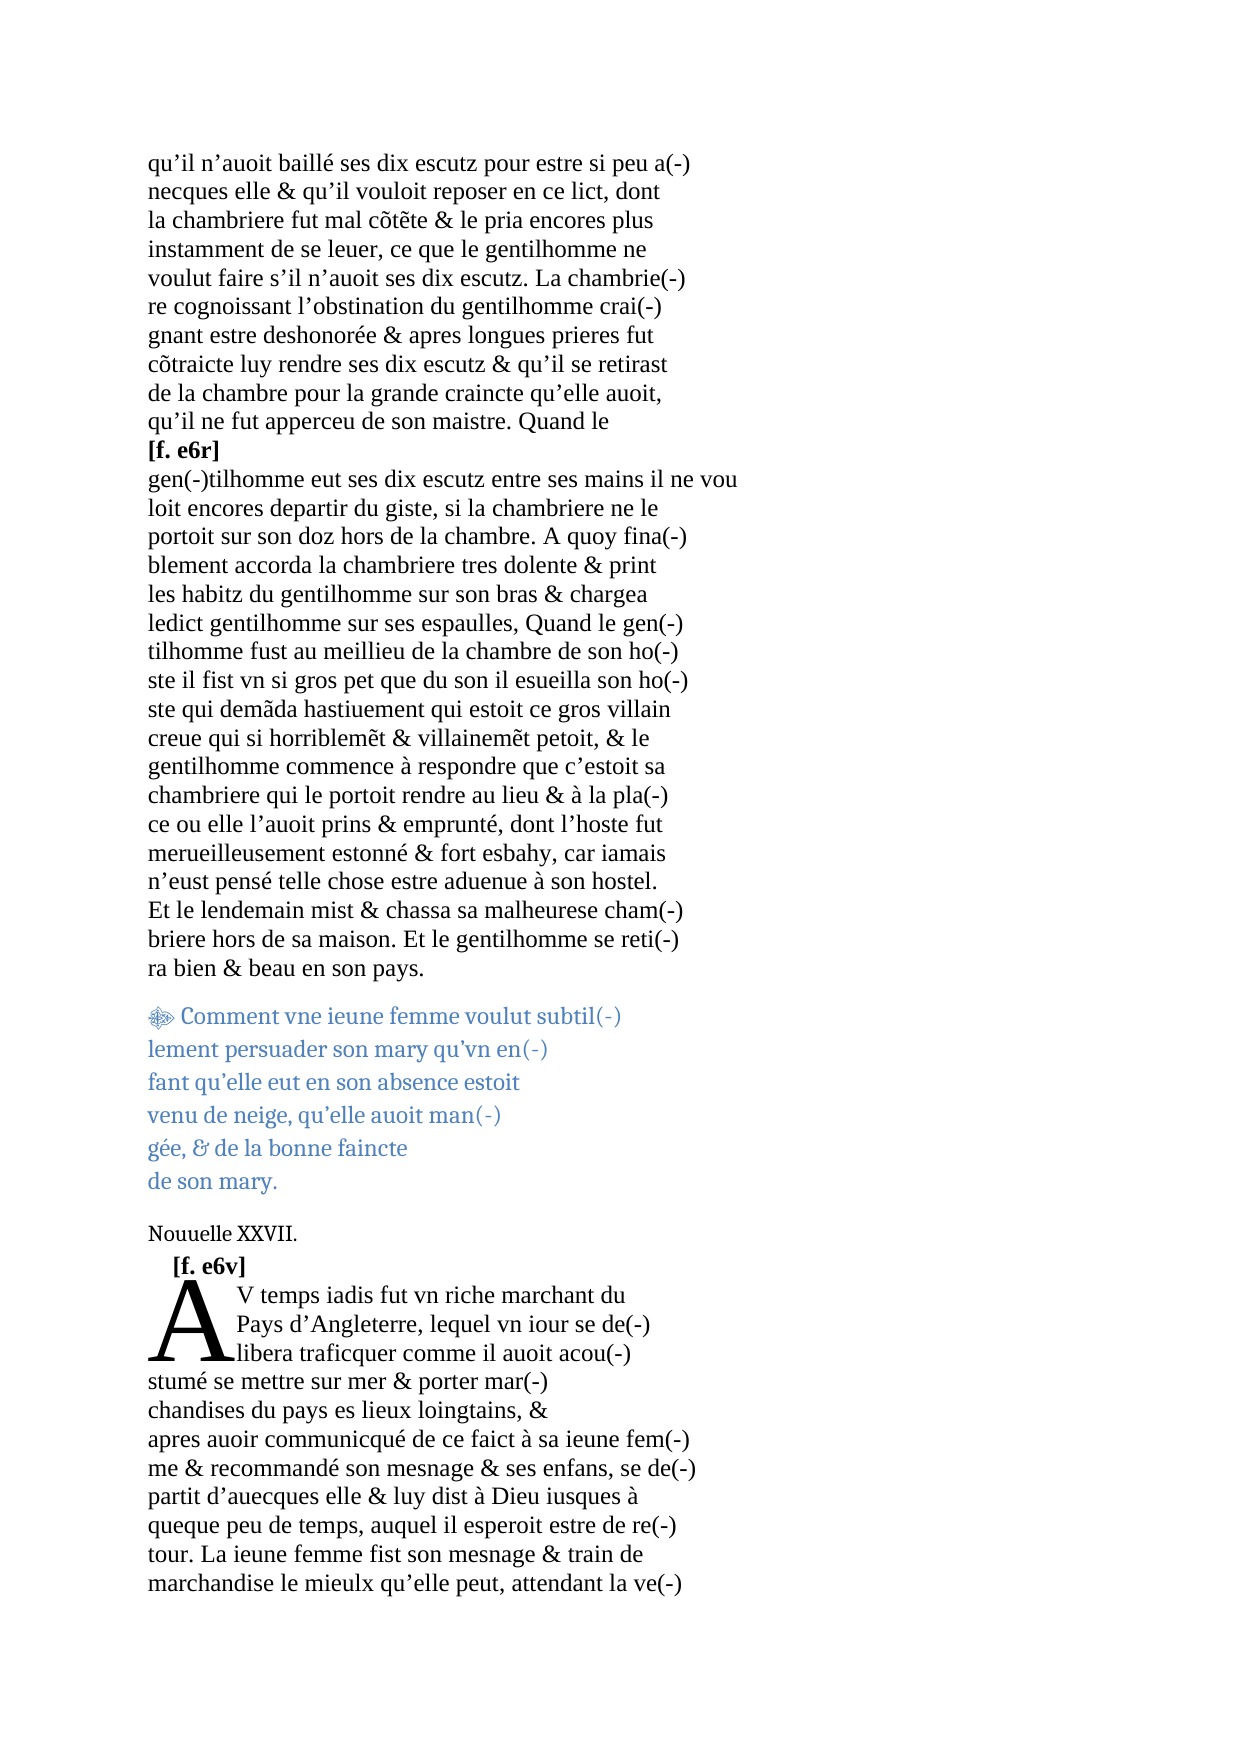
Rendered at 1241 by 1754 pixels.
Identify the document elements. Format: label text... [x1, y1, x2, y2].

subtitle Nouuelle XXVII. [148, 1221, 1093, 1247]
text [f. e6v] [148, 1251, 1093, 1280]
text qu’il n’auoit baillé ses dix escutz pour estre si peu a(-) necques elle & qu’il vouloit reposer en ce lict, dont la chambriere fut mal cõtẽte & le pria encores plus instamment de se leuer, ce que le gentilhomme ne voulut faire s’il n’auoit ses dix escutz. La chambrie(-) re cognoissant l’obstination du gentilhomme crai(-) gnant estre deshonorée & apres longues prieres fut cõtraicte luy rendre ses dix escutz & qu’il se retirast de la chambre pour la grande craincte qu’elle auoit, qu’il ne fut apperceu de son maistre. Quand le [f. e6r] gen(-)tilhomme eut ses dix escutz entre ses mains il ne vou loit encores departir du giste, si la chambriere ne le portoit sur son doz hors de la chambre. A quoy fina(-) blement accorda la chambriere tres dolente & print les habitz du gentilhomme sur son bras & chargea ledict gentilhomme sur ses espaulles, Quand le gen(-) tilhomme fust au meillieu de la chambre de son ho(-) ste il fist vn si gros pet que du son il esueilla son ho(-) ste qui demãda hastiuement qui estoit ce gros villain creue qui si horriblemẽt & villainemẽt petoit, & le gentilhomme commence à respondre que c’estoit sa chambriere qui le portoit rendre au lieu & à la pla(-) ce ou elle l’auoit prins & emprunté, dont l’hoste fut merueilleusement estonné & fort esbahy, car iamais n’eust pensé telle chose estre aduenue à son hostel. Et le lendemain mist & chassa sa malheurese cham(-) briere hors de sa maison. Et le gentilhomme se reti(-) ra bien & beau en son pays. [148, 148, 1093, 981]
subtitle ❧ Comment vne ieune femme voulut subtil(-) lement persuader son mary qu’vn en(-) fant qu’elle eut en son absence estoit venu de neige, qu’elle auoit man(-) gée, & de la bonne faincte de son mary. [148, 1002, 1093, 1196]
text AV temps iadis fut vn riche marchant du Pays d’Angleterre, lequel vn iour se de(-) libera traficquer comme il auoit acou(-) stumé se mettre sur mer & porter mar(-) chandises du pays es lieux loingtains, & apres auoir communicqué de ce faict à sa ieune fem(-) me & recommandé son mesnage & ses enfans, se de(-) partit d’auecques elle & luy dist à Dieu iusques à queque peu de temps, auquel il esperoit estre de re(-) tour. La ieune femme fist son mesnage & train de marchandise le mieulx qu’elle peut, attendant la ve(-) [148, 1280, 1093, 1596]
